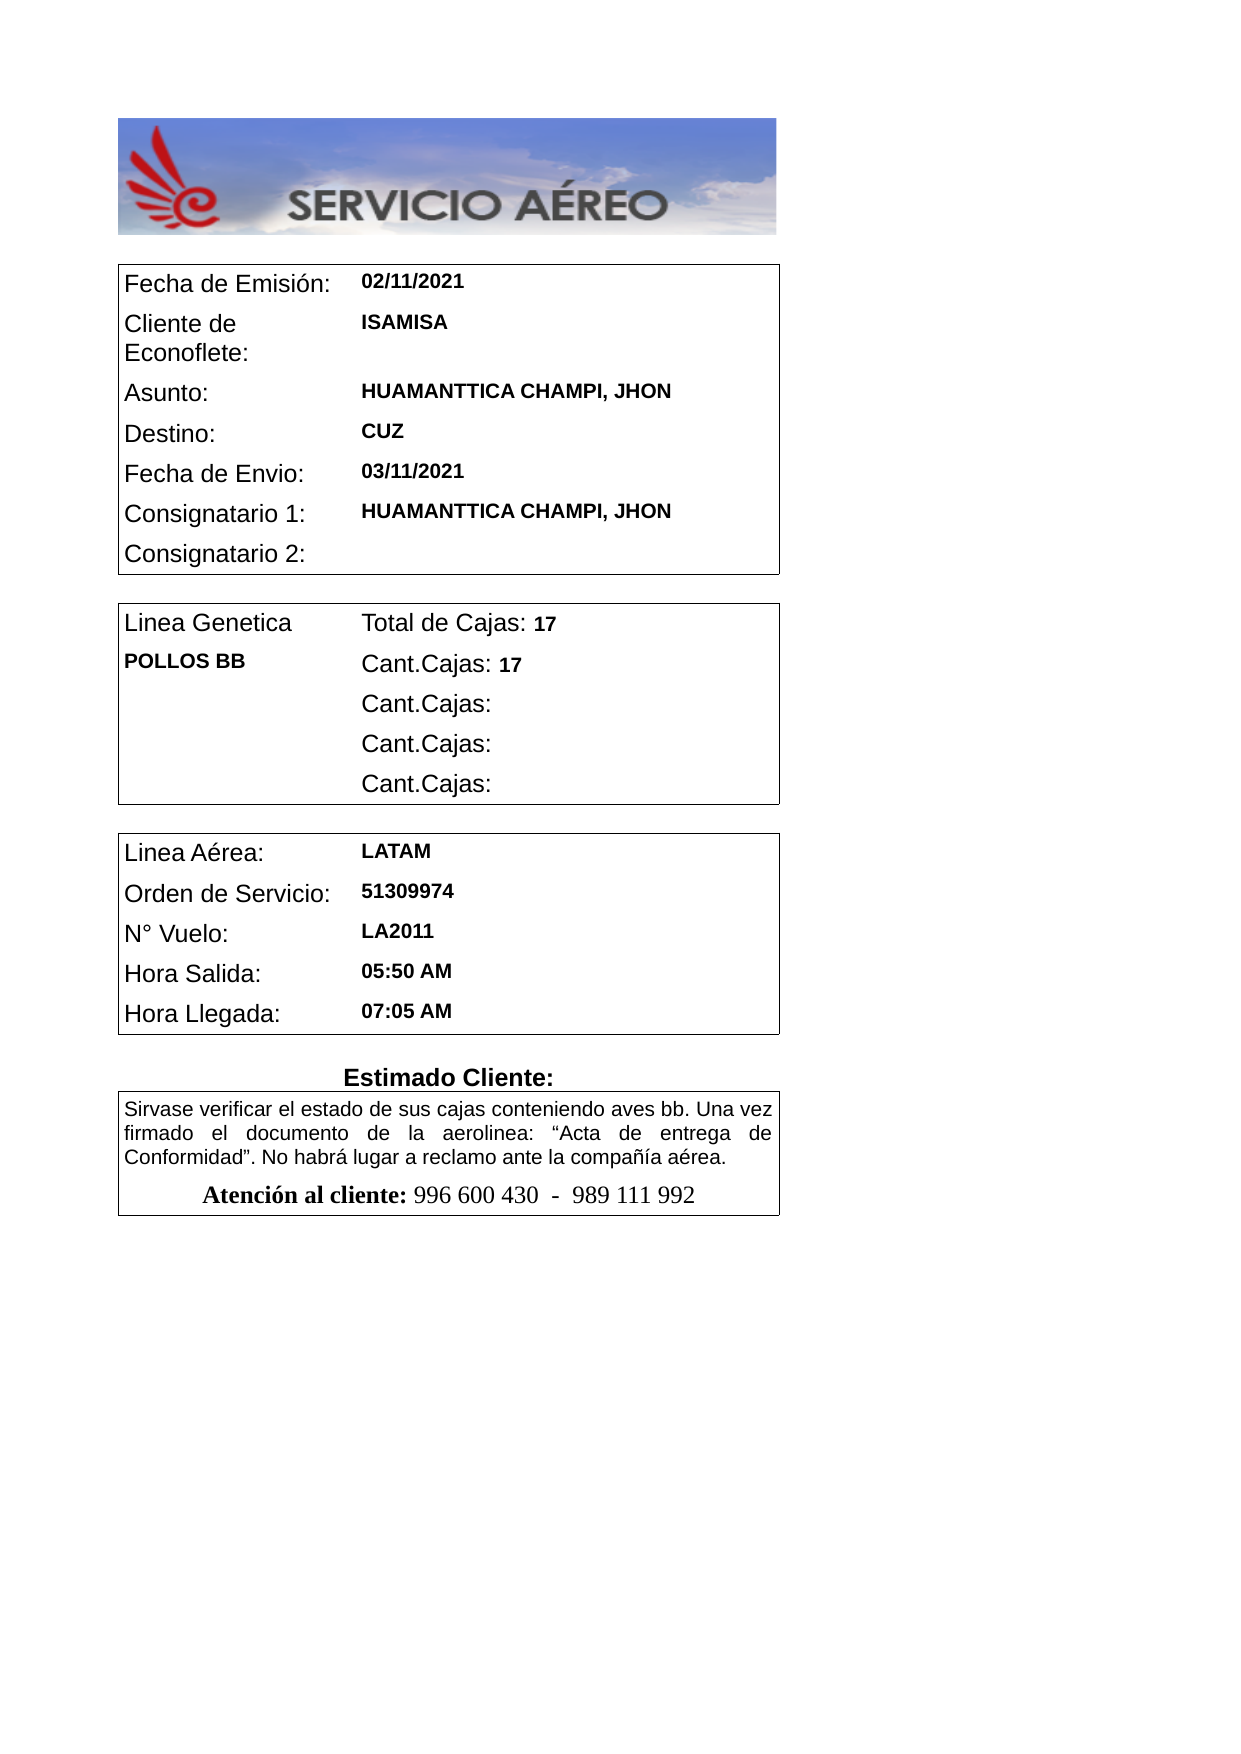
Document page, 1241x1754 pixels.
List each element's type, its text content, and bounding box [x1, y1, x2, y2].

table_cell ISAMISA [356, 304, 779, 373]
table_cell 07:05 AM [356, 994, 779, 1034]
table_cell Sirvase verificar el estado de sus cajas conteniendo aves bb. Una vez firmado el documento de la aerolinea: “Acta de entrega de Conformidad”. No habrá lugar a reclamo ante la compañía aérea. [119, 1092, 779, 1175]
table_cell Cant.Cajas: [356, 723, 779, 763]
table_cell Linea Genetica [119, 604, 356, 643]
table_cell CUZ [356, 413, 779, 453]
table_cell N° Vuelo: [119, 913, 356, 953]
table_cell Cant.Cajas: 17 [356, 643, 779, 683]
table_cell HUAMANTTICA CHAMPI, JHON [356, 373, 779, 413]
table_cell Orden de Servicio: [119, 873, 356, 913]
table_cell 03/11/2021 [356, 453, 779, 493]
table_cell Fecha de Envio: [119, 453, 356, 493]
table_cell Hora Salida: [119, 953, 356, 993]
table_cell Hora Llegada: [119, 994, 356, 1034]
table_cell [356, 534, 779, 574]
table_cell [119, 723, 356, 763]
table_cell 51309974 [356, 873, 779, 913]
picture [118, 118, 777, 235]
table_cell LATAM [356, 834, 779, 873]
table_cell Destino: [119, 413, 356, 453]
table_cell HUAMANTTICA CHAMPI, JHON [356, 493, 779, 533]
table_cell [118, 575, 356, 603]
table_header 02/11/2021 [356, 265, 779, 304]
table_cell Total de Cajas: 17 [356, 604, 779, 643]
table_cell Consignatario 1: [119, 493, 356, 533]
table_cell [356, 805, 779, 833]
table_cell [119, 683, 356, 723]
table_cell [356, 575, 779, 603]
table_cell Consignatario 2: [119, 534, 356, 574]
table_cell Cliente de Econoflete: [119, 304, 356, 373]
table_cell Asunto: [119, 373, 356, 413]
table_cell [118, 805, 356, 833]
table_cell Atención al cliente: 996 600 430 - 989 111 992 [119, 1175, 779, 1215]
table_cell POLLOS BB [119, 643, 356, 683]
table_cell 05:50 AM [356, 953, 779, 993]
table_cell Linea Aérea: [119, 834, 356, 873]
table_cell Cant.Cajas: [356, 764, 779, 804]
table_cell Cant.Cajas: [356, 683, 779, 723]
table_cell Estimado Cliente: [118, 1035, 779, 1091]
table_cell LA2011 [356, 913, 779, 953]
table_header Fecha de Emisión: [119, 265, 356, 304]
table_cell [119, 764, 356, 804]
